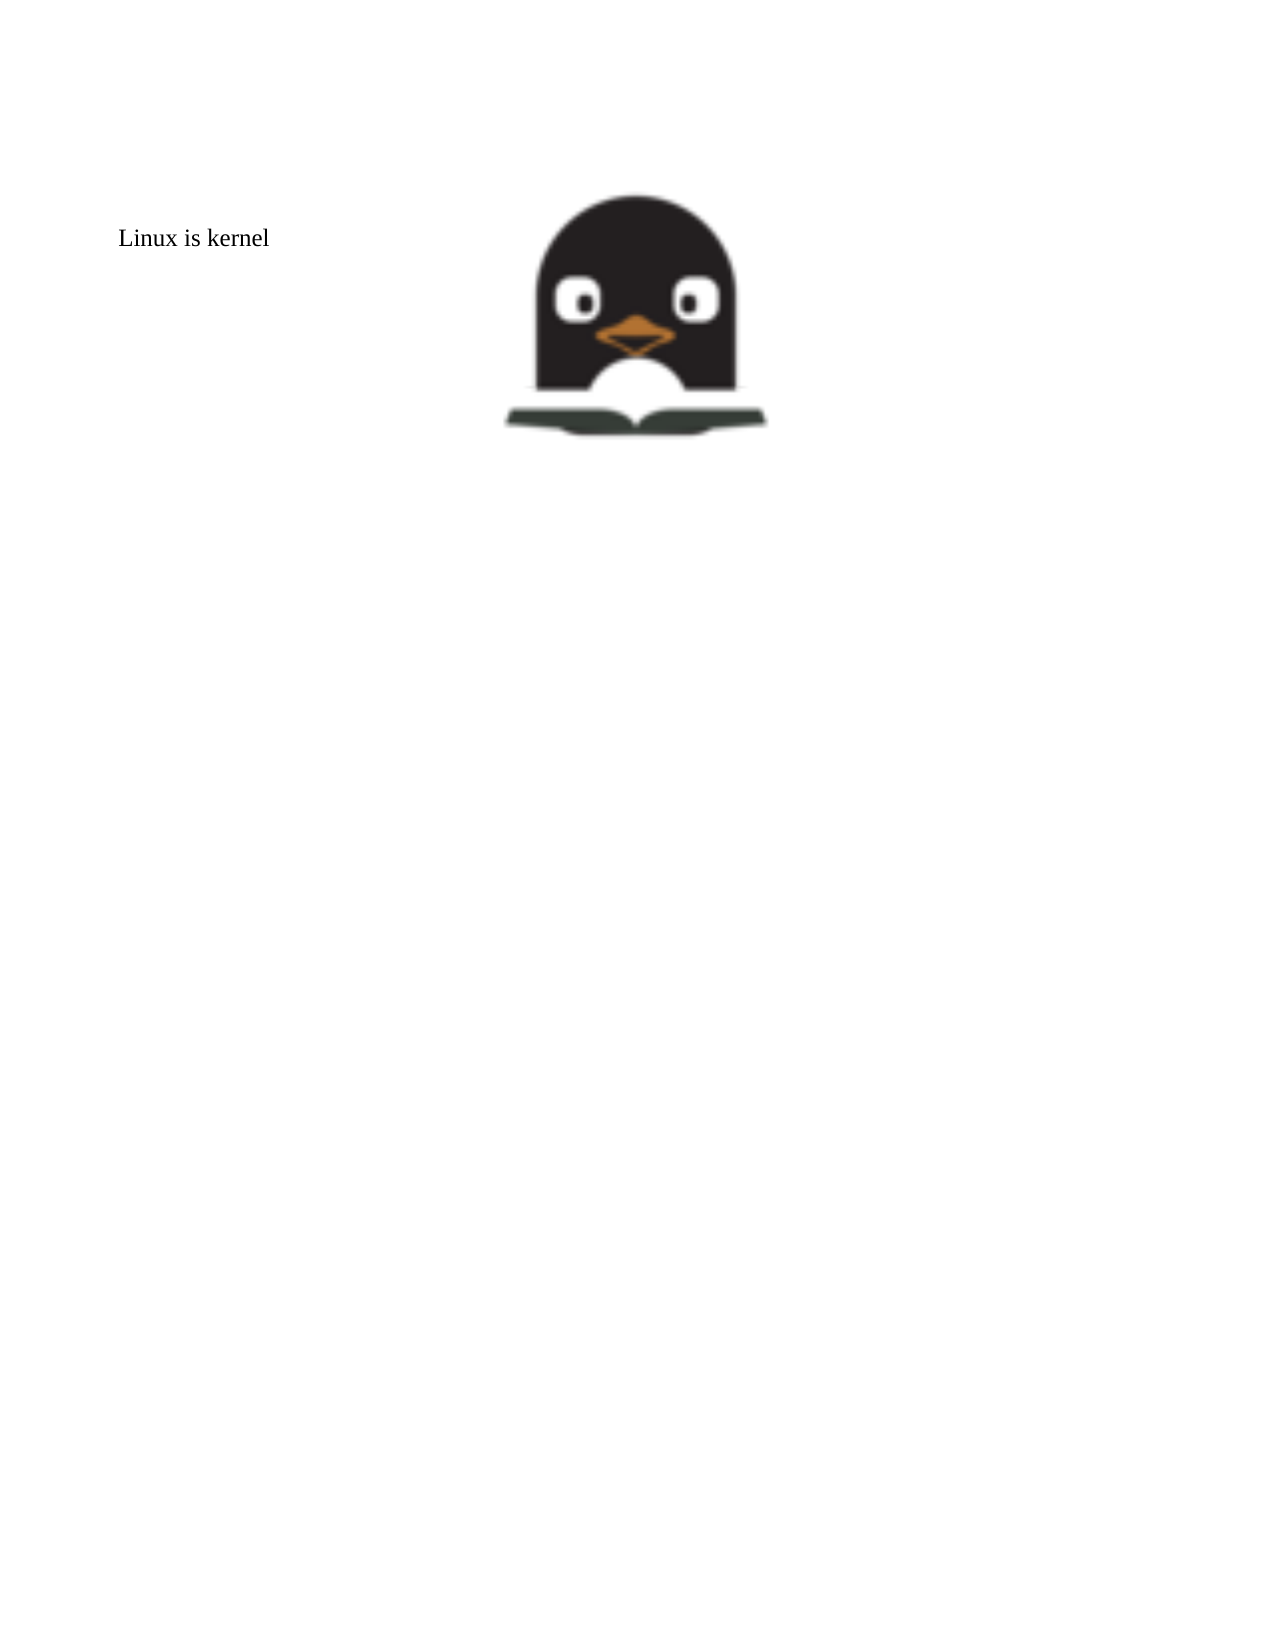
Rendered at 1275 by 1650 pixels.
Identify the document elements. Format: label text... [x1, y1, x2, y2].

text Linux is kernel [118, 223, 438, 251]
text [837, 223, 1157, 251]
picture [438, 118, 837, 516]
